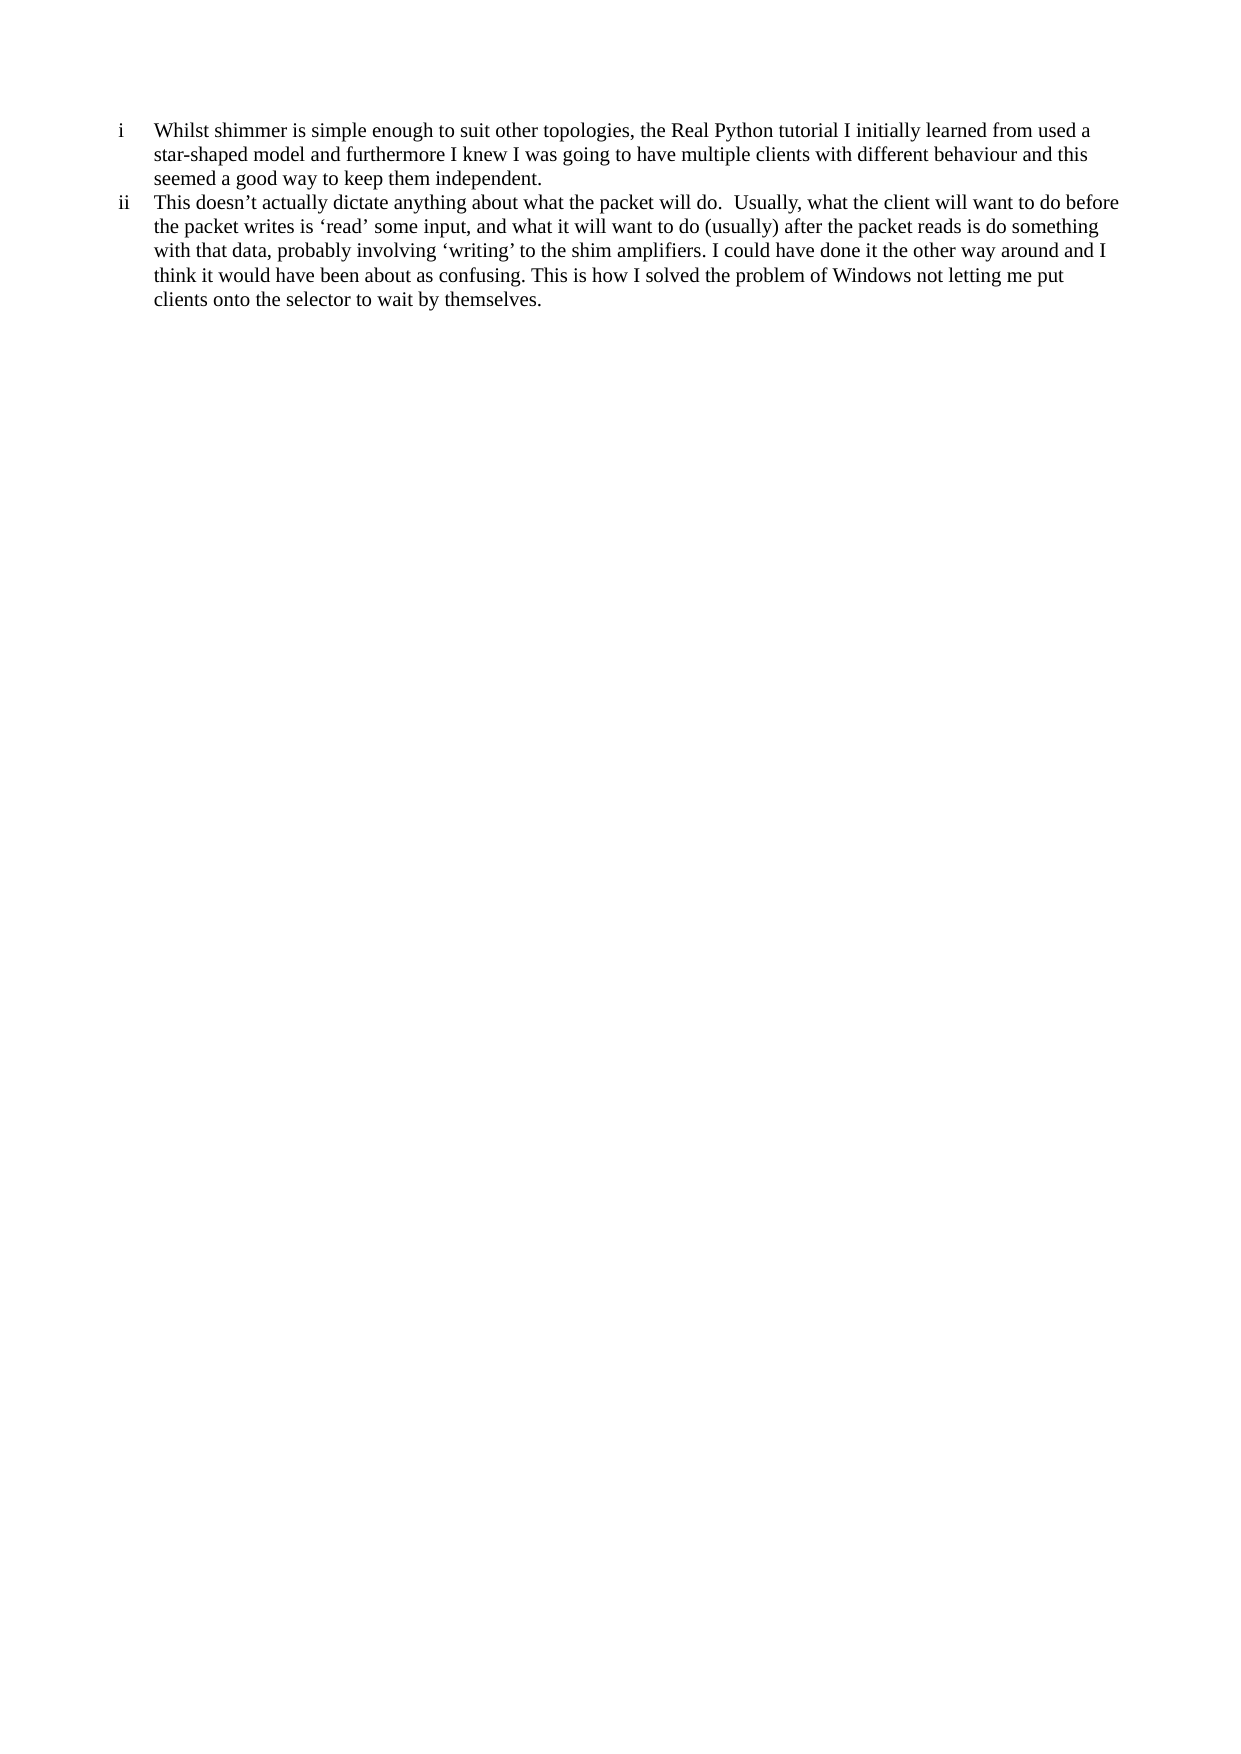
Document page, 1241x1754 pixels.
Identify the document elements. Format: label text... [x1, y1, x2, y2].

list This doesn’t actually dictate anything about what the packet will do. Usually, what the client will want to do before the packet writes is ‘read’ some input, and what it will want to do (usually) after the packet reads is do something with that data, probably involving ‘writing’ to the shim amplifiers. I could have done it the other way around and I think it would have been about as confusing. This is how I solved the problem of Windows not letting me put clients onto the selector to wait by themselves. [118, 190, 1122, 311]
text Whilst shimmer is simple enough to suit other topologies, the Real Python tutorial I initially learned from used a star-shaped model and furthermore I knew I was going to have multiple clients with different behaviour and this seemed a good way to keep them independent. [118, 118, 1122, 190]
